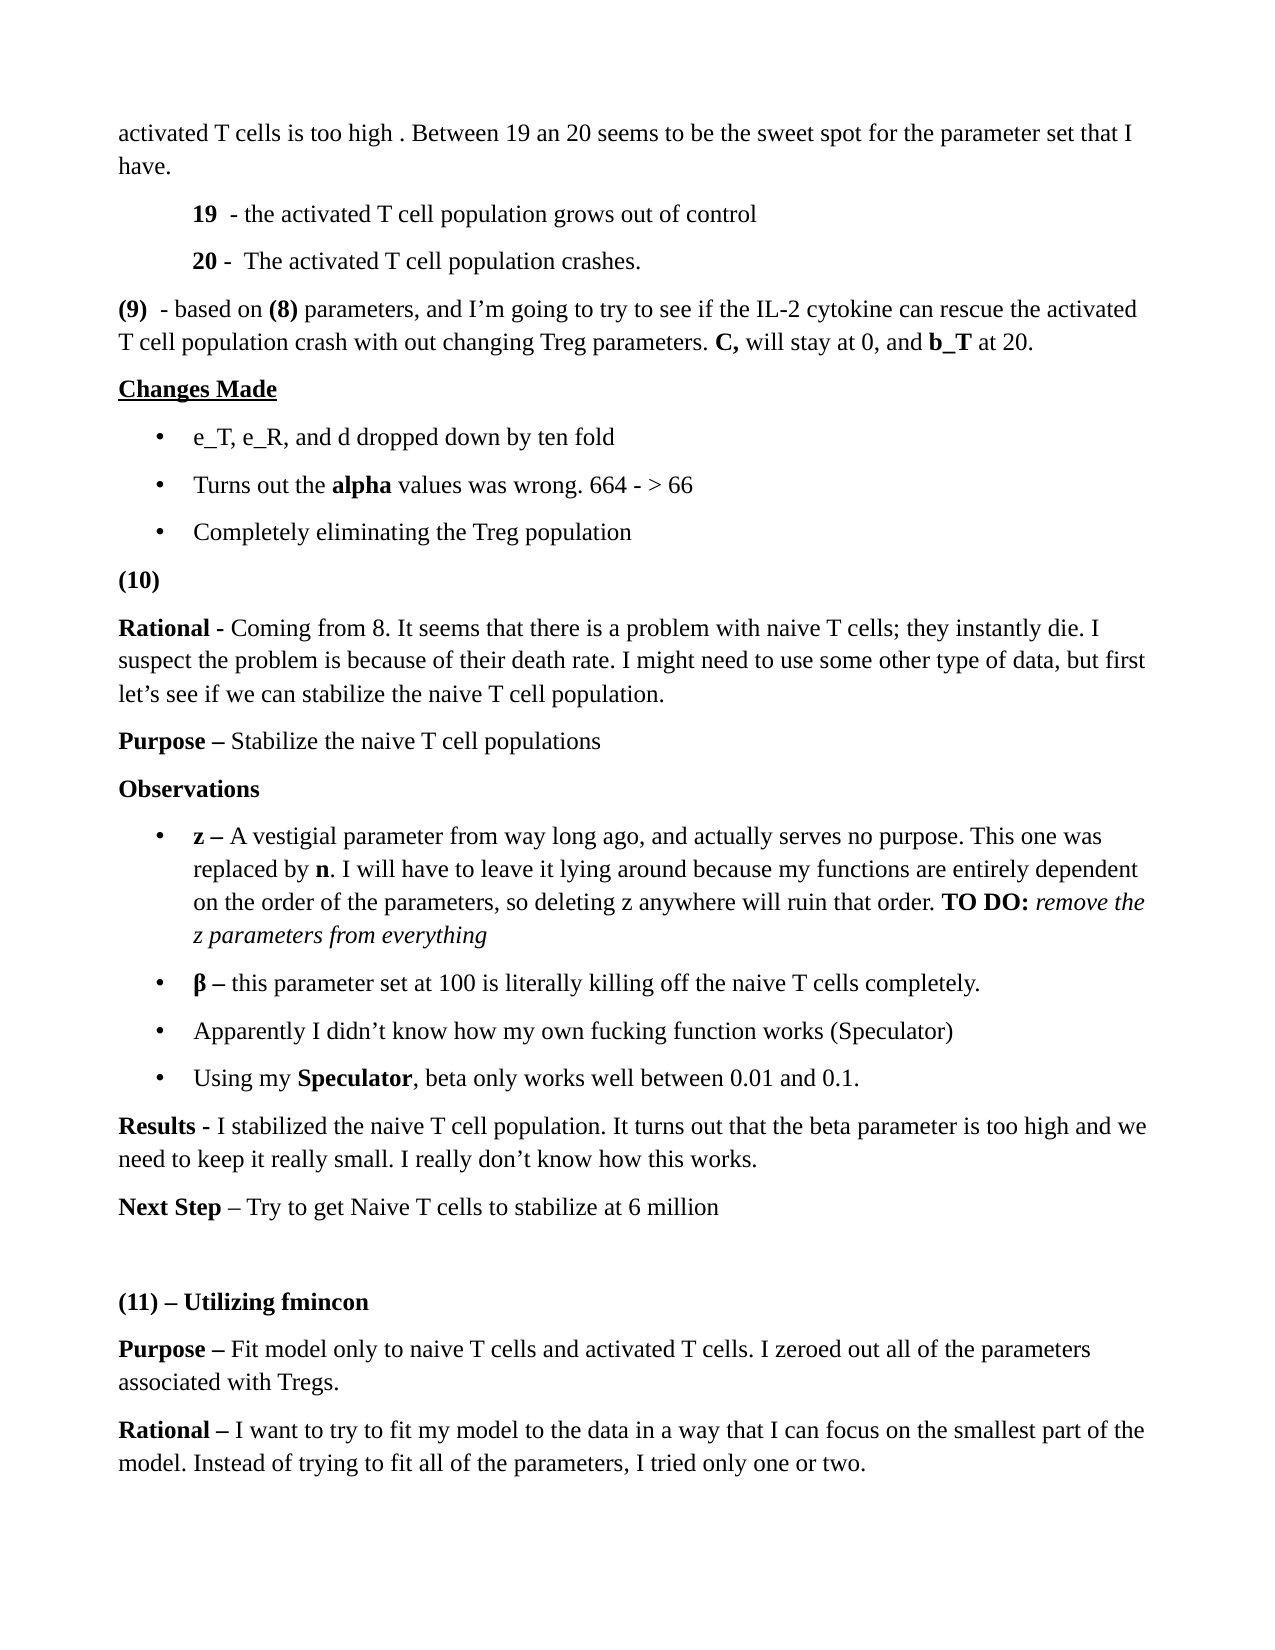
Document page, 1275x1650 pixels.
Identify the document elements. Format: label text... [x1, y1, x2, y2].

list Completely eliminating the Treg population [156, 517, 1157, 546]
list β – this parameter set at 100 is literally killing off the naive T cells completely. [156, 968, 1157, 997]
list Turns out the alpha values was wrong. 664 - > 66 [156, 470, 1157, 498]
text Purpose – Stabilize the naive T cell populations [118, 726, 1157, 755]
text Observations [118, 774, 1157, 803]
text 20 - The activated T cell population crashes. [118, 246, 1157, 275]
text Next Step – Try to get Naive T cells to stabilize at 6 million [118, 1192, 1157, 1220]
text 19 - the activated T cell population grows out of control [118, 199, 1157, 227]
text activated T cells is too high . Between 19 an 20 seems to be the sweet spot for the parameter set that I have. [118, 118, 1157, 180]
text Purpose – Fit model only to naive T cells and activated T cells. I zeroed out all of the parameters associated with Tregs. [118, 1334, 1157, 1396]
text Rational - Coming from 8. It seems that there is a problem with naive T cells; they instantly die. I suspect the problem is because of their death rate. I might need to use some other type of data, but first let’s see if we can stabilize the naive T cell population. [118, 613, 1157, 707]
text Changes Made [118, 374, 1157, 403]
list z – A vestigial parameter from way long ago, and actually serves no purpose. This one was replaced by n. I will have to leave it lying around because my functions are entirely dependent on the order of the parameters, so deleting z anywhere will ruin that order. TO DO: remove the z parameters from everything [156, 821, 1157, 949]
list e_T, e_R, and d dropped down by ten fold [156, 422, 1157, 451]
text Results - I stabilized the naive T cell population. It turns out that the beta parameter is too high and we need to keep it really small. I really don’t know how this works. [118, 1111, 1157, 1173]
text (9) - based on (8) parameters, and I’m going to try to see if the IL-2 cytokine can rescue the activated T cell population crash with out changing Treg parameters. C, will stay at 0, and b_T at 20. [118, 294, 1157, 356]
text Rational – I want to try to fit my model to the data in a way that I can focus on the smallest part of the model. Instead of trying to fit all of the parameters, I tried only one or two. [118, 1415, 1157, 1477]
text (11) – Utilizing fmincon [118, 1287, 1157, 1316]
list Apparently I didn’t know how my own fucking function works (Speculator) [156, 1016, 1157, 1044]
list Using my Speculator, beta only works well between 0.01 and 0.1. [156, 1063, 1157, 1092]
text (10) [118, 565, 1157, 594]
